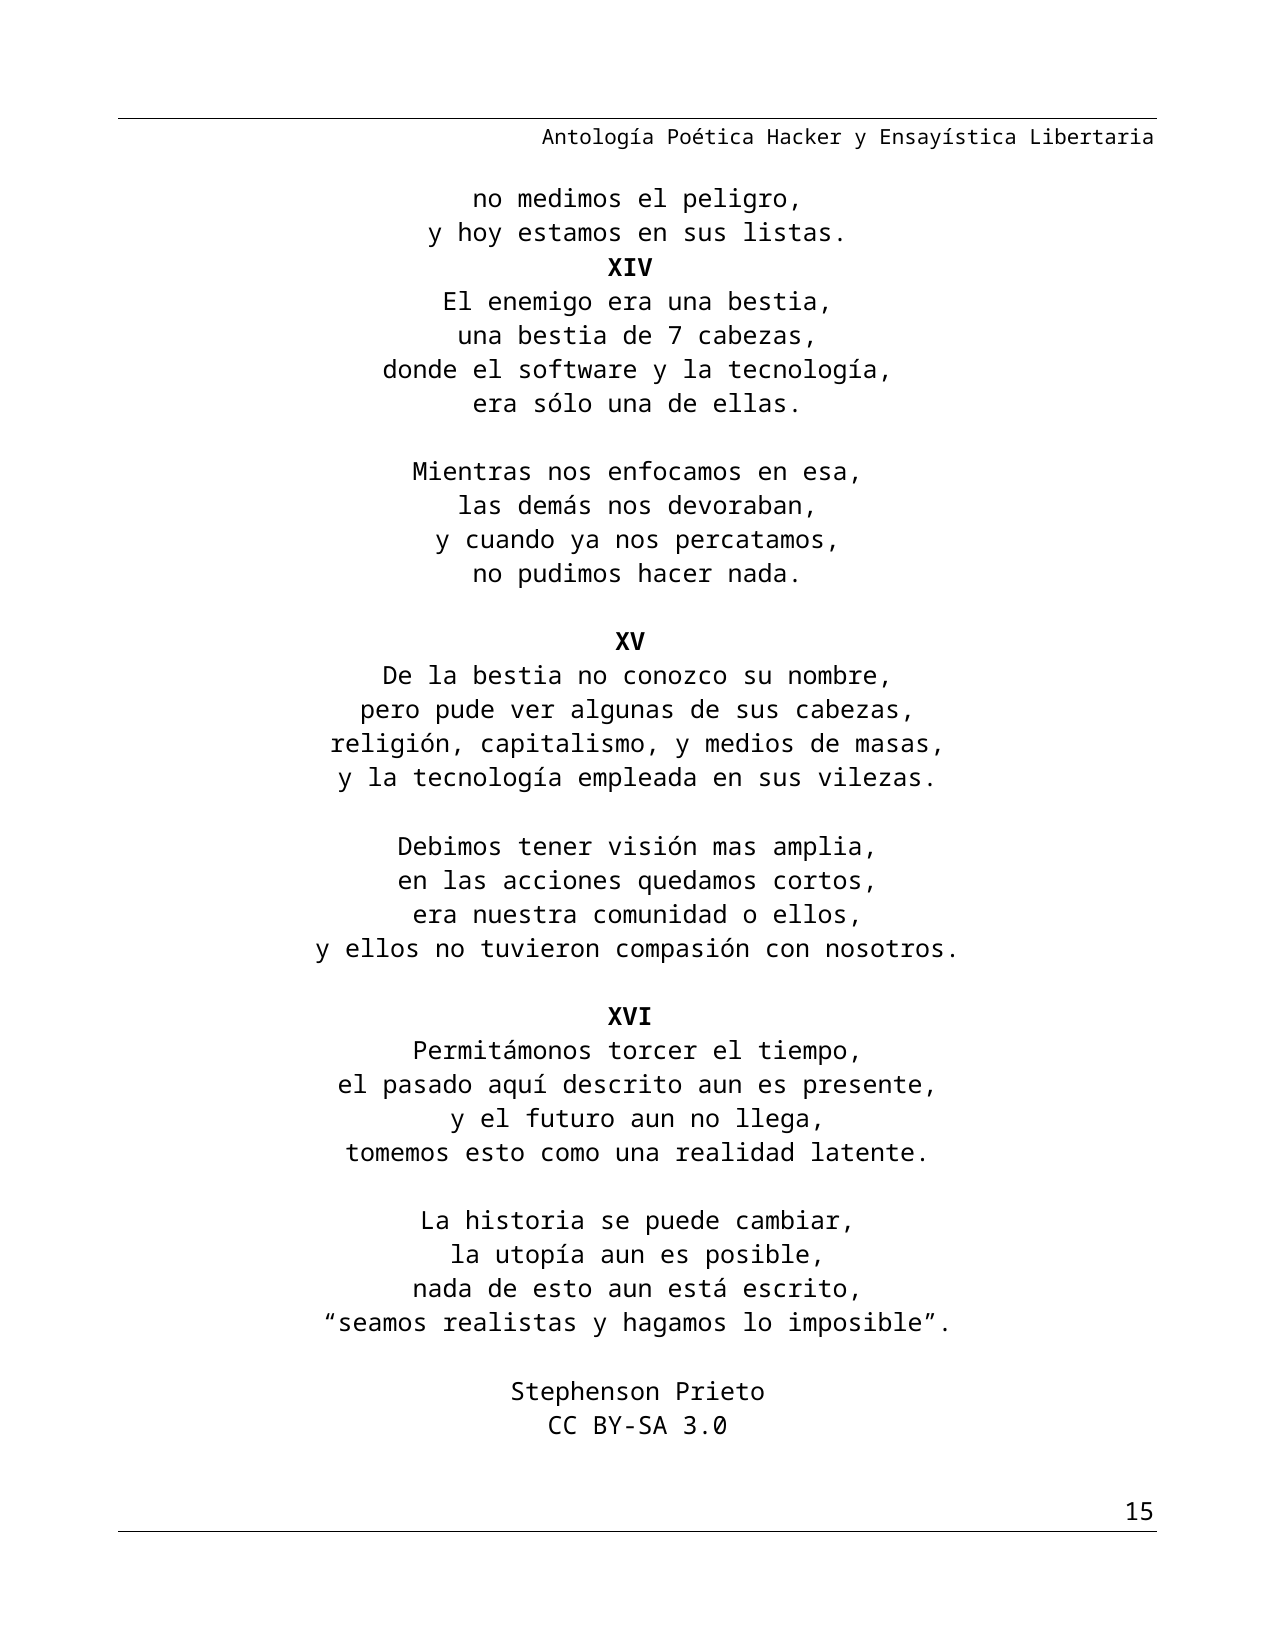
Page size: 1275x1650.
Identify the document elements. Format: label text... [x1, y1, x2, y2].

text CC BY-SA 3.0 [121, 1407, 1154, 1441]
text De la bestia no conozco su nombre, [121, 658, 1154, 692]
text una bestia de 7 cabezas, [121, 317, 1154, 351]
text la utopía aun es posible, [121, 1237, 1154, 1271]
text el pasado aquí descrito aun es presente, [121, 1067, 1154, 1101]
text y la tecnología empleada en sus vilezas. [121, 760, 1154, 794]
text en las acciones quedamos cortos, [121, 862, 1154, 896]
text Permitámonos torcer el tiempo, [121, 1033, 1154, 1067]
text y hoy estamos en sus listas. [121, 215, 1154, 249]
text y el futuro aun no llega, [121, 1101, 1154, 1135]
text era nuestra comunidad o ellos, [121, 896, 1154, 930]
text las demás nos devoraban, [121, 488, 1154, 522]
text nada de esto aun está escrito, [121, 1271, 1154, 1305]
text Debimos tener visión mas amplia, [121, 828, 1154, 862]
text XVI [121, 998, 1154, 1033]
text y cuando ya nos percatamos, [121, 522, 1154, 556]
text Mientras nos enfocamos en esa, [121, 453, 1154, 488]
text Stephenson Prieto [121, 1373, 1154, 1407]
text XIV [121, 249, 1154, 283]
text no medimos el peligro, [121, 181, 1154, 215]
text y ellos no tuvieron compasión con nosotros. [121, 930, 1154, 964]
text El enemigo era una bestia, [121, 283, 1154, 317]
text donde el software y la tecnología, [121, 351, 1154, 385]
text religión, capitalismo, y medios de masas, [121, 726, 1154, 760]
text tomemos esto como una realidad latente. [121, 1135, 1154, 1169]
text “seamos realistas y hagamos lo imposible”. [121, 1305, 1154, 1339]
text pero pude ver algunas de sus cabezas, [121, 692, 1154, 726]
text La historia se puede cambiar, [121, 1203, 1154, 1237]
text no pudimos hacer nada. [121, 556, 1154, 590]
text era sólo una de ellas. [121, 385, 1154, 419]
text XV [121, 624, 1154, 658]
